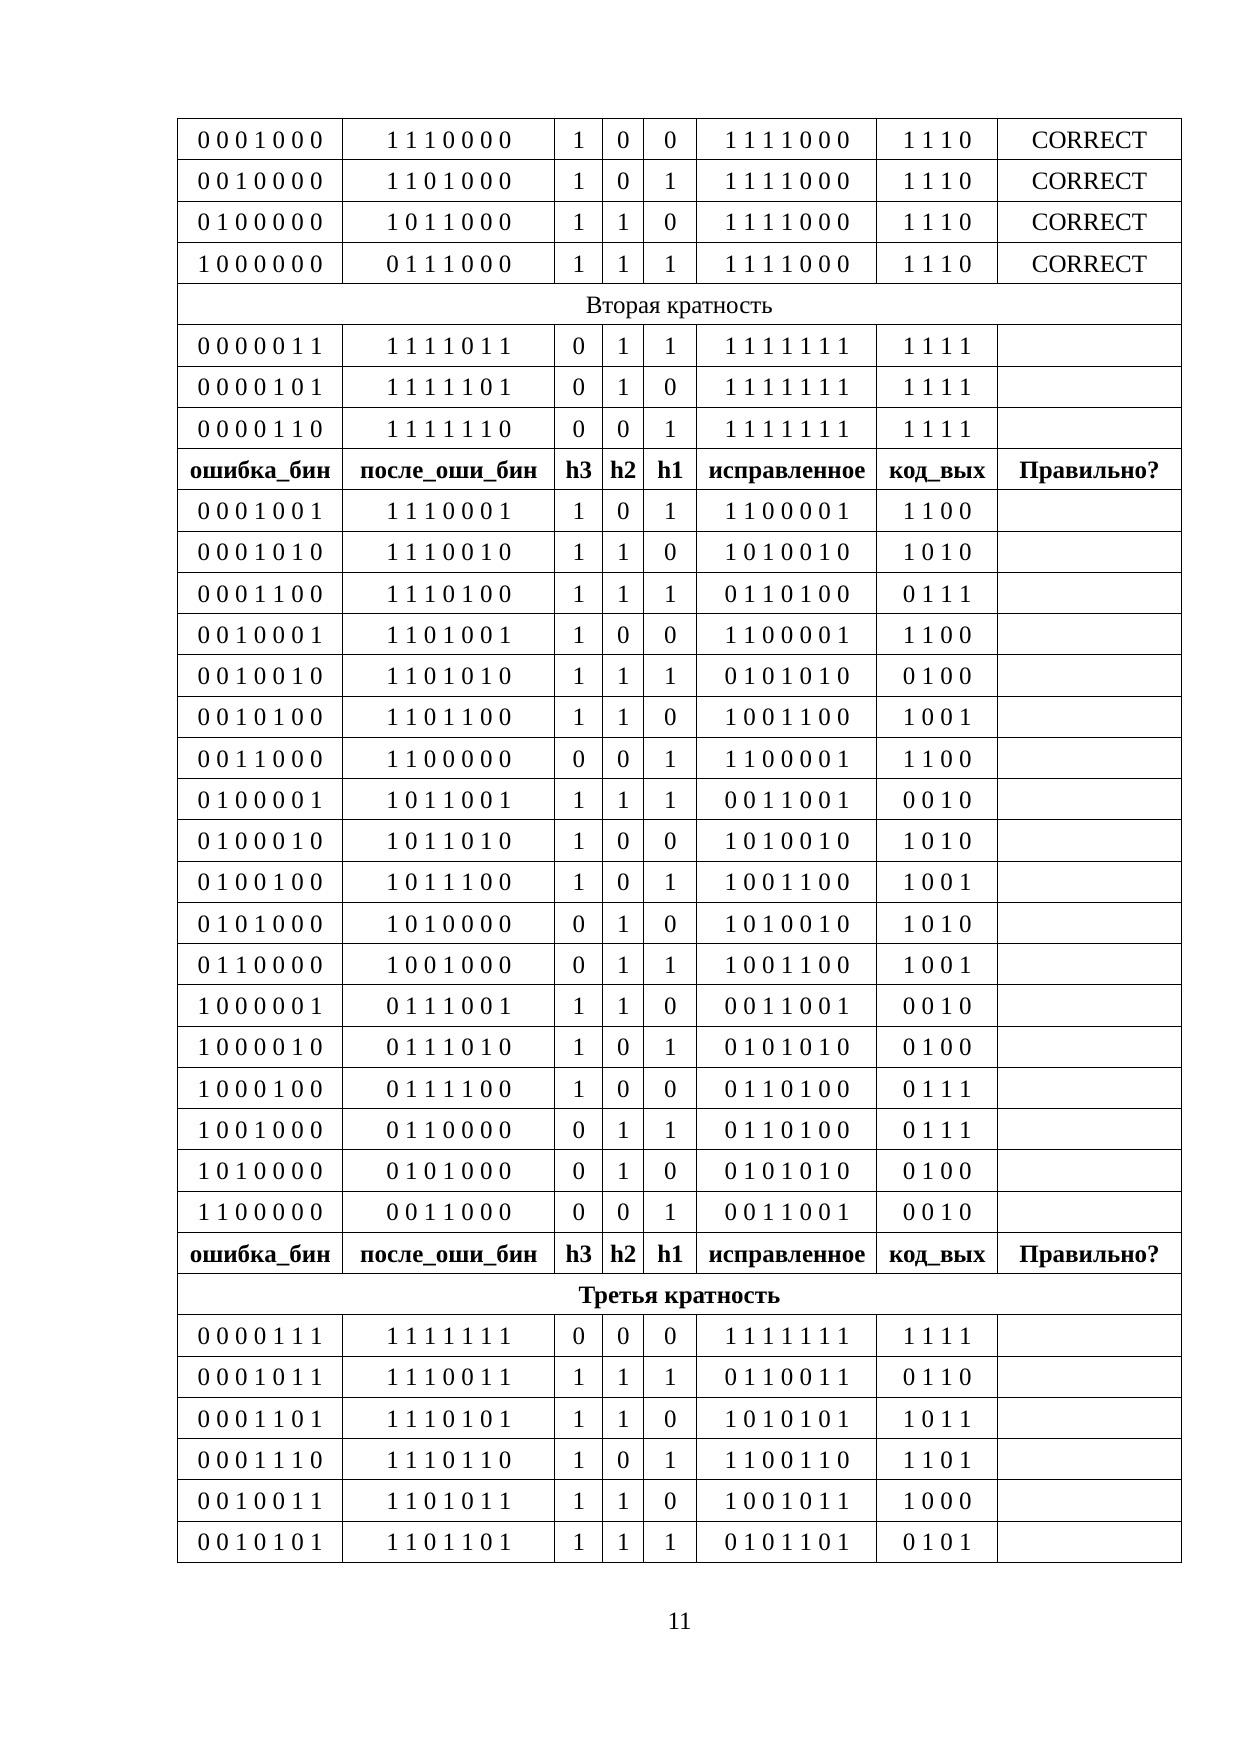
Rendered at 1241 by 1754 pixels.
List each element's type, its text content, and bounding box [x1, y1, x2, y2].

table_cell 1 [555, 532, 602, 572]
table_cell CORRECT [998, 243, 1181, 283]
table_cell CORRECT [998, 160, 1181, 201]
table_cell Правильно? [998, 449, 1181, 489]
table_cell [998, 1398, 1181, 1438]
table_cell 1 1 1 1 0 1 1 [343, 325, 554, 366]
table_cell 0 [555, 903, 602, 943]
table_cell 1 0 1 1 1 0 0 [343, 862, 554, 902]
table_cell [998, 1480, 1181, 1521]
table_cell 1 [555, 655, 602, 696]
table_cell 0 1 0 0 0 0 0 [178, 202, 342, 242]
table_cell 0 1 1 1 0 0 0 [343, 243, 554, 283]
table_cell 1 0 1 0 0 1 0 [697, 532, 876, 572]
table_cell 1 1 1 0 [877, 119, 997, 159]
table_cell 1 1 1 1 1 0 1 [343, 367, 554, 407]
table_cell 1 [644, 944, 696, 984]
table_cell 1 [603, 655, 643, 696]
table_cell 1 1 1 0 0 0 1 [343, 490, 554, 531]
table_cell 0 1 0 0 0 1 0 [178, 820, 342, 861]
table_cell 0 1 0 0 [877, 1027, 997, 1067]
table_cell 1 1 0 1 [877, 1439, 997, 1479]
table_cell 0 0 0 0 1 1 0 [178, 408, 342, 448]
table_cell 0 1 0 1 0 0 0 [343, 1150, 554, 1191]
table_cell 0 0 1 1 0 0 1 [697, 779, 876, 819]
table_cell 1 [555, 779, 602, 819]
table_cell 0 1 0 1 0 1 0 [697, 1150, 876, 1191]
table_cell 0 [644, 1150, 696, 1191]
table_cell 0 0 1 0 [877, 1192, 997, 1232]
table_cell CORRECT [998, 119, 1181, 159]
table_cell [998, 655, 1181, 696]
table_cell 0 1 1 0 0 0 0 [178, 944, 342, 984]
table_cell 0 [555, 1109, 602, 1149]
table_cell 0 [603, 408, 643, 448]
table_cell 0 [644, 1315, 696, 1356]
table_cell 0 1 1 1 [877, 573, 997, 613]
table_cell 1 1 0 0 [877, 738, 997, 778]
table_cell 1 1 1 1 [877, 325, 997, 366]
table_cell 1 0 0 0 1 0 0 [178, 1068, 342, 1108]
table_cell 1 [555, 202, 602, 242]
table_cell ошибка_бин [178, 1233, 342, 1273]
table_cell [998, 325, 1181, 366]
table_cell 1 [644, 1109, 696, 1149]
table_cell исправленное [697, 449, 876, 489]
table_cell CORRECT [998, 202, 1181, 242]
table_cell 1 0 0 1 1 0 0 [697, 862, 876, 902]
table_cell 1 0 1 0 [877, 532, 997, 572]
table_cell ошибка_бин [178, 449, 342, 489]
table_cell [998, 1439, 1181, 1479]
table_cell 1 [644, 160, 696, 201]
table_cell 0 [603, 738, 643, 778]
table_cell 0 0 0 1 0 1 1 [178, 1357, 342, 1397]
table_cell 1 [603, 779, 643, 819]
table_cell 1 0 1 0 1 0 1 [697, 1398, 876, 1438]
table_cell 0 [644, 367, 696, 407]
table_cell 0 1 0 1 1 0 1 [697, 1522, 876, 1562]
table_cell 1 [555, 1027, 602, 1067]
table_cell 1 [555, 1398, 602, 1438]
table_cell 1 1 0 1 1 0 0 [343, 697, 554, 737]
table_cell 1 0 0 1 0 0 0 [178, 1109, 342, 1149]
table_cell 0 [603, 1027, 643, 1067]
table_cell 1 1 1 1 1 1 1 [697, 325, 876, 366]
table_cell 0 0 0 0 1 1 1 [178, 1315, 342, 1356]
table_cell 1 1 1 1 0 0 0 [697, 202, 876, 242]
table_cell 0 1 1 1 0 1 0 [343, 1027, 554, 1067]
table_cell 1 [603, 697, 643, 737]
table_cell 1 0 0 1 [877, 862, 997, 902]
table_cell 0 0 1 1 0 0 0 [178, 738, 342, 778]
table_cell h3 [555, 449, 602, 489]
table_cell 1 [644, 655, 696, 696]
table_cell 1 1 0 1 0 1 0 [343, 655, 554, 696]
table_cell [998, 1068, 1181, 1108]
table_cell 0 [555, 325, 602, 366]
table_cell 1 [603, 903, 643, 943]
table_cell 1 1 0 1 1 0 1 [343, 1522, 554, 1562]
table_cell 0 1 1 1 0 0 1 [343, 985, 554, 1026]
table_cell 1 [603, 1150, 643, 1191]
table_cell [998, 532, 1181, 572]
table_cell [998, 1027, 1181, 1067]
table_cell 1 1 0 0 0 0 1 [697, 614, 876, 654]
table_cell h1 [644, 1233, 696, 1273]
table_cell 1 [555, 1357, 602, 1397]
table_cell 1 [644, 738, 696, 778]
table_cell [998, 1109, 1181, 1149]
table_cell 1 [644, 490, 696, 531]
table_cell 0 1 1 0 0 1 1 [697, 1357, 876, 1397]
table_cell 0 1 1 0 1 0 0 [697, 1109, 876, 1149]
table_cell 1 1 0 0 0 0 0 [343, 738, 554, 778]
table_cell [998, 490, 1181, 531]
table_cell после_оши_бин [343, 1233, 554, 1273]
table_cell [998, 408, 1181, 448]
table_cell [998, 779, 1181, 819]
table_cell 1 0 1 0 0 1 0 [697, 820, 876, 861]
table_cell 0 0 0 1 0 1 0 [178, 532, 342, 572]
table_cell [998, 573, 1181, 613]
table_cell 1 [555, 573, 602, 613]
table_cell 1 0 0 0 0 1 0 [178, 1027, 342, 1067]
table_cell 0 [555, 1315, 602, 1356]
table_cell h2 [603, 1233, 643, 1273]
table_cell 1 1 0 0 1 1 0 [697, 1439, 876, 1479]
table_cell 0 0 0 1 1 0 0 [178, 573, 342, 613]
table_cell 0 [603, 1192, 643, 1232]
table_cell 1 [644, 862, 696, 902]
table_cell 0 [644, 1068, 696, 1108]
table_cell 1 [555, 243, 602, 283]
table_cell 0 1 0 0 [877, 655, 997, 696]
table_cell 0 [555, 944, 602, 984]
table_cell 1 [555, 614, 602, 654]
table_cell 1 [555, 1480, 602, 1521]
table_cell 1 0 1 0 0 0 0 [178, 1150, 342, 1191]
table_cell 1 1 0 0 [877, 490, 997, 531]
table_cell 1 0 0 0 0 0 1 [178, 985, 342, 1026]
table_cell 0 [644, 903, 696, 943]
table_cell 1 1 1 0 1 0 1 [343, 1398, 554, 1438]
table_cell 1 1 1 0 1 0 0 [343, 573, 554, 613]
table_cell 0 0 1 0 [877, 985, 997, 1026]
table_cell Третья кратность [178, 1274, 1181, 1314]
table_cell 1 1 1 1 1 1 0 [343, 408, 554, 448]
table_cell 1 0 1 1 0 1 0 [343, 820, 554, 861]
table_cell код_вых [877, 1233, 997, 1273]
table_cell 0 [555, 1150, 602, 1191]
table_cell 0 1 0 0 0 0 1 [178, 779, 342, 819]
table_cell 1 [603, 532, 643, 572]
table_cell 0 [603, 862, 643, 902]
table_cell 1 1 0 0 0 0 1 [697, 738, 876, 778]
table_cell 1 [603, 944, 643, 984]
table_cell 1 0 1 1 0 0 1 [343, 779, 554, 819]
table_cell 0 0 0 1 1 0 1 [178, 1398, 342, 1438]
table_cell 1 1 1 1 [877, 367, 997, 407]
table_cell 1 [644, 243, 696, 283]
table_cell 0 [603, 614, 643, 654]
table_cell 0 [644, 532, 696, 572]
table_cell 1 0 0 1 0 0 0 [343, 944, 554, 984]
table_cell 0 0 1 0 0 1 1 [178, 1480, 342, 1521]
table_cell [998, 1522, 1181, 1562]
table_cell 0 0 1 1 0 0 1 [697, 1192, 876, 1232]
table_cell 1 [603, 1522, 643, 1562]
table_cell 0 [603, 1439, 643, 1479]
table_cell 1 [644, 1027, 696, 1067]
table_cell [998, 1357, 1181, 1397]
table_cell 1 1 1 0 [877, 243, 997, 283]
table_cell 0 [644, 202, 696, 242]
table_cell 1 1 1 1 0 0 0 [697, 119, 876, 159]
table_cell 1 0 0 1 [877, 944, 997, 984]
table_cell h2 [603, 449, 643, 489]
table_cell 1 0 0 0 0 0 0 [178, 243, 342, 283]
table_cell 1 [555, 820, 602, 861]
table_cell 1 [644, 779, 696, 819]
table_cell 1 [555, 1522, 602, 1562]
table_cell 0 [603, 820, 643, 861]
table_cell 1 1 0 1 0 0 0 [343, 160, 554, 201]
table_cell [998, 614, 1181, 654]
table_cell 1 1 1 0 [877, 160, 997, 201]
table_cell 0 0 1 1 0 0 0 [343, 1192, 554, 1232]
table_cell h3 [555, 1233, 602, 1273]
table_cell 1 0 0 1 1 0 0 [697, 697, 876, 737]
table_cell [998, 862, 1181, 902]
table_cell h1 [644, 449, 696, 489]
table_cell 1 [603, 1109, 643, 1149]
table_cell 0 1 0 0 1 0 0 [178, 862, 342, 902]
table_cell [998, 985, 1181, 1026]
table_cell 0 [603, 119, 643, 159]
table_cell [998, 1192, 1181, 1232]
table_cell 1 1 1 0 0 0 0 [343, 119, 554, 159]
table_cell [998, 820, 1181, 861]
table_cell 1 [603, 1398, 643, 1438]
table_cell 0 1 0 1 [877, 1522, 997, 1562]
table_cell 1 0 0 1 0 1 1 [697, 1480, 876, 1521]
table_cell 1 [555, 490, 602, 531]
table_cell [998, 738, 1181, 778]
table_cell 0 1 1 0 0 0 0 [343, 1109, 554, 1149]
table_cell 1 [603, 1480, 643, 1521]
table_cell 1 [644, 1357, 696, 1397]
table_cell [998, 697, 1181, 737]
table_cell [998, 1150, 1181, 1191]
table_cell [998, 944, 1181, 984]
table_cell исправленное [697, 1233, 876, 1273]
table_cell 1 1 1 1 [877, 408, 997, 448]
table_cell 1 1 1 0 0 1 1 [343, 1357, 554, 1397]
table_cell 1 [603, 573, 643, 613]
table_cell 1 1 1 1 1 1 1 [697, 408, 876, 448]
table_cell 0 [644, 697, 696, 737]
table_cell 0 [644, 119, 696, 159]
table_cell 0 1 0 0 [877, 1150, 997, 1191]
table_cell 0 1 1 1 [877, 1068, 997, 1108]
table_cell после_оши_бин [343, 449, 554, 489]
table_cell 0 0 0 0 0 1 1 [178, 325, 342, 366]
table_cell 0 0 1 0 1 0 1 [178, 1522, 342, 1562]
table_cell 1 0 1 1 0 0 0 [343, 202, 554, 242]
table_cell 0 [555, 738, 602, 778]
table_cell 0 0 0 1 0 0 1 [178, 490, 342, 531]
table_cell 0 0 1 0 0 1 0 [178, 655, 342, 696]
table_cell 1 [555, 1439, 602, 1479]
table_cell 1 1 0 0 [877, 614, 997, 654]
table_cell 0 0 0 0 1 0 1 [178, 367, 342, 407]
table_cell 0 1 0 1 0 1 0 [697, 1027, 876, 1067]
table_cell 0 0 0 1 1 1 0 [178, 1439, 342, 1479]
table_cell Правильно? [998, 1233, 1181, 1273]
table_cell [998, 367, 1181, 407]
table_cell 1 [644, 1522, 696, 1562]
table_cell 0 [555, 408, 602, 448]
table_cell 0 0 1 1 0 0 1 [697, 985, 876, 1026]
table_cell 0 1 1 0 1 0 0 [697, 1068, 876, 1108]
table_cell 0 0 0 1 0 0 0 [178, 119, 342, 159]
table_cell 1 0 1 1 [877, 1398, 997, 1438]
table_cell 1 [644, 1192, 696, 1232]
table_cell Вторая кратность [178, 284, 1181, 324]
table_cell 1 [603, 1357, 643, 1397]
table_cell 1 [644, 573, 696, 613]
table_cell 0 [555, 367, 602, 407]
table_cell 0 [644, 614, 696, 654]
table_cell 1 1 1 0 0 1 0 [343, 532, 554, 572]
table_cell 1 1 0 1 0 0 1 [343, 614, 554, 654]
table_cell 0 [644, 820, 696, 861]
table_cell [998, 903, 1181, 943]
table_cell 0 1 1 0 1 0 0 [697, 573, 876, 613]
table_cell 1 1 1 1 0 0 0 [697, 160, 876, 201]
table_cell 0 [603, 160, 643, 201]
table_cell 1 1 1 1 1 1 1 [697, 1315, 876, 1356]
table_cell 0 0 1 0 1 0 0 [178, 697, 342, 737]
table_cell 1 [644, 325, 696, 366]
table_cell 1 [644, 408, 696, 448]
table_cell 1 1 1 1 [877, 1315, 997, 1356]
table_cell 0 1 1 0 [877, 1357, 997, 1397]
table_cell 0 [644, 1398, 696, 1438]
table_cell 1 [644, 1439, 696, 1479]
table_cell 1 1 1 1 0 0 0 [697, 243, 876, 283]
table_cell 0 [555, 1192, 602, 1232]
table_cell 1 [603, 985, 643, 1026]
table_cell 1 [603, 367, 643, 407]
table_cell 1 0 0 1 1 0 0 [697, 944, 876, 984]
table_cell 1 [603, 243, 643, 283]
table_cell 0 [644, 1480, 696, 1521]
table_cell 1 [555, 119, 602, 159]
table_cell 0 [603, 490, 643, 531]
table_cell 1 [555, 697, 602, 737]
table_cell 1 [555, 985, 602, 1026]
table_cell код_вых [877, 449, 997, 489]
table_cell 0 [603, 1068, 643, 1108]
table_cell 1 1 1 1 1 1 1 [343, 1315, 554, 1356]
table_cell 1 0 1 0 [877, 820, 997, 861]
table_cell 1 [555, 160, 602, 201]
table_cell 1 1 0 1 0 1 1 [343, 1480, 554, 1521]
table_cell 0 0 1 0 0 0 0 [178, 160, 342, 201]
table_cell 1 [603, 202, 643, 242]
table_cell 1 0 1 0 0 1 0 [697, 903, 876, 943]
table_cell 1 0 1 0 [877, 903, 997, 943]
table_cell 0 1 1 1 [877, 1109, 997, 1149]
table_cell 1 1 0 0 0 0 1 [697, 490, 876, 531]
table_cell 0 1 1 1 1 0 0 [343, 1068, 554, 1108]
table_cell 1 0 0 0 [877, 1480, 997, 1521]
table_cell 1 0 0 1 [877, 697, 997, 737]
table_cell 1 1 0 0 0 0 0 [178, 1192, 342, 1232]
table_cell 0 [603, 1315, 643, 1356]
table_cell 1 0 1 0 0 0 0 [343, 903, 554, 943]
table_cell 1 [555, 1068, 602, 1108]
table_cell 0 [644, 985, 696, 1026]
table_cell 1 1 1 1 1 1 1 [697, 367, 876, 407]
table_cell 1 [603, 325, 643, 366]
table_cell 1 [555, 862, 602, 902]
table_cell 0 1 0 1 0 1 0 [697, 655, 876, 696]
table_cell 1 1 1 0 1 1 0 [343, 1439, 554, 1479]
table_cell 0 0 1 0 [877, 779, 997, 819]
table_cell 1 1 1 0 [877, 202, 997, 242]
table_cell 0 1 0 1 0 0 0 [178, 903, 342, 943]
table_cell [998, 1315, 1181, 1356]
table_cell 0 0 1 0 0 0 1 [178, 614, 342, 654]
